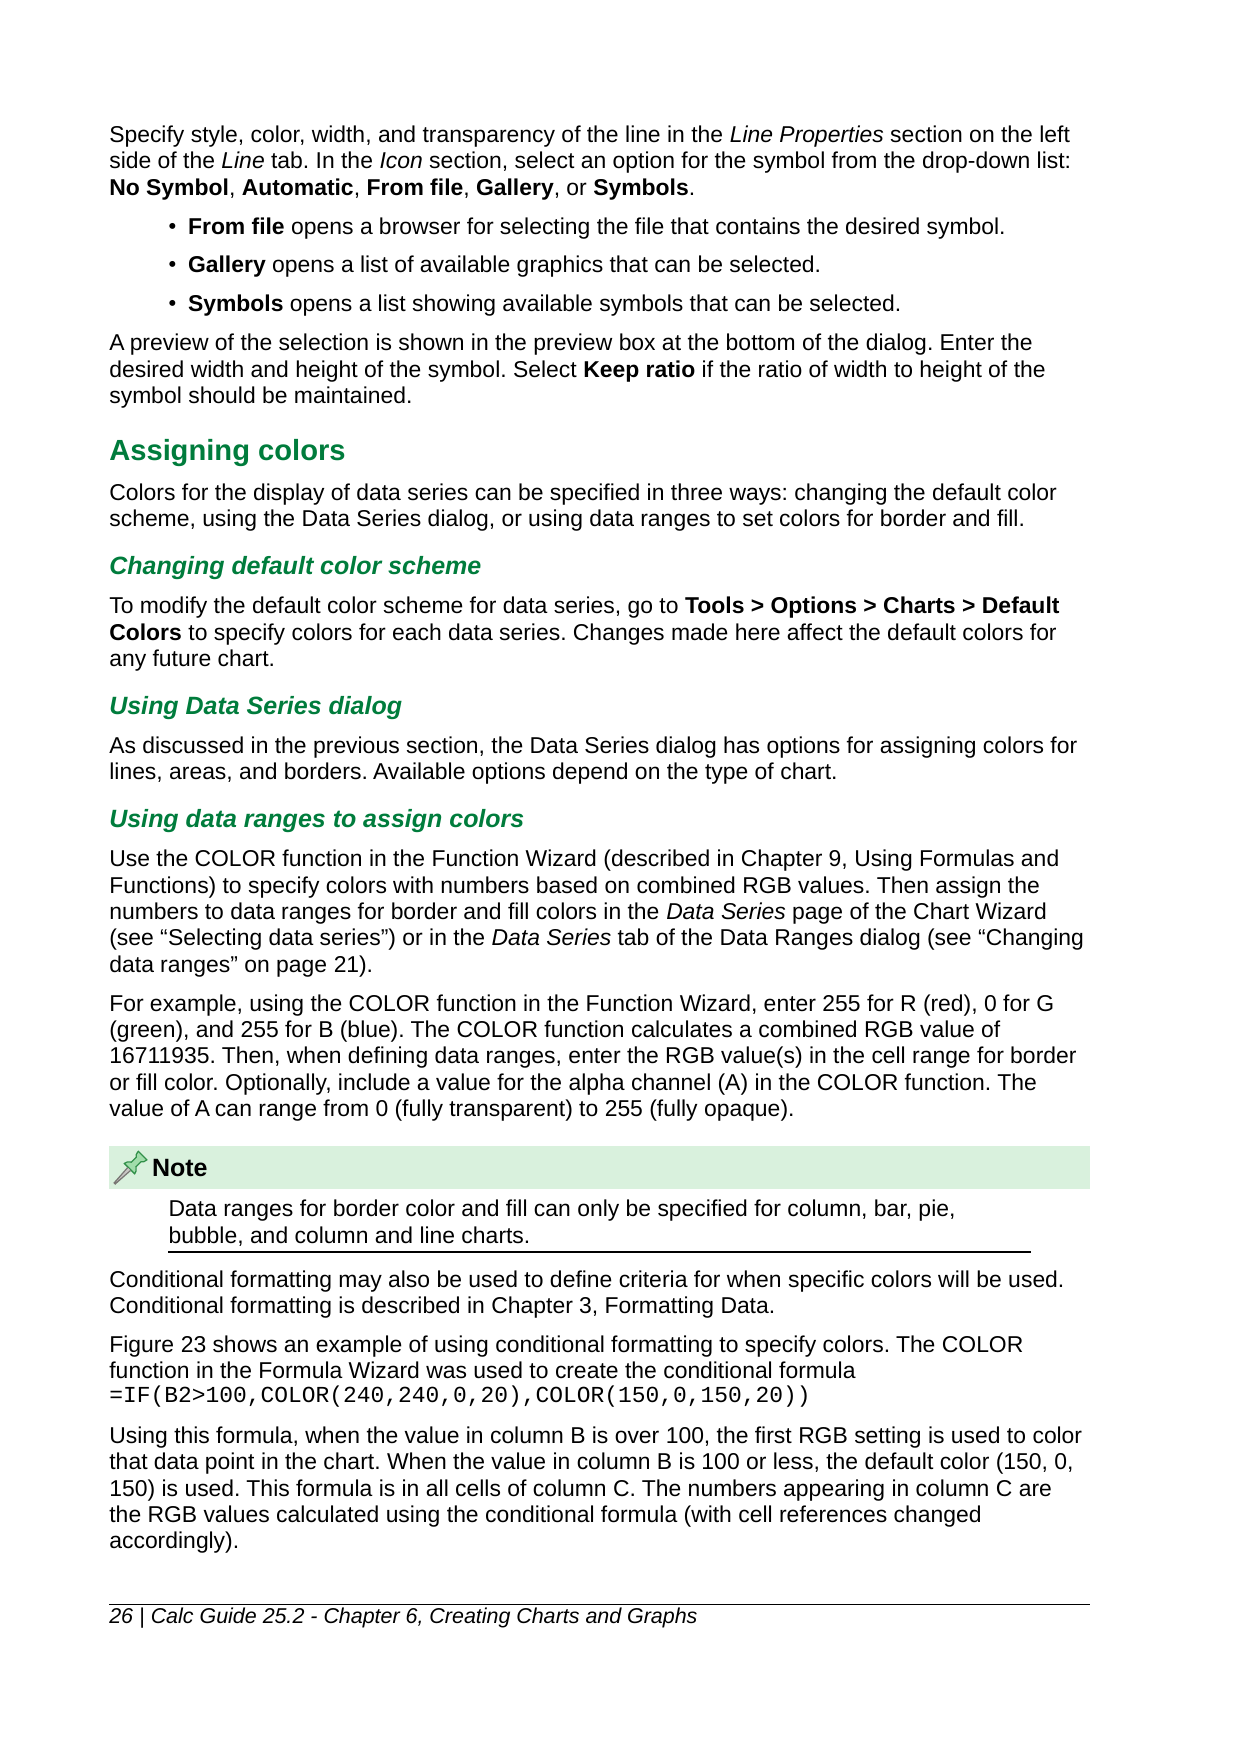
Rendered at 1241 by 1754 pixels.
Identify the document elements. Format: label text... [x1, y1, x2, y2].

text Figure 23 shows an example of using conditional formatting to specify colors. The COLOR function in the Formula Wizard was used to create the conditional formula =IF(B2>100,COLOR(240,240,0,20),COLOR(150,0,150,20)) [109, 1331, 1090, 1409]
text Using this formula, when the value in column B is over 100, the first RGB setting is used to color that data point in the chart. When the value in column B is 100 or less, the default color (150, 0, 150) is used. This formula is in all cells of column C. The numbers appearing in column C are the RGB values calculated using the conditional formula (with cell references changed accordingly). [109, 1422, 1090, 1554]
text For example, using the COLOR function in the Function Wizard, enter 255 for R (red), 0 for G (green), and 255 for B (blue). The COLOR function calculates a combined RGB value of 16711935. Then, when defining data ranges, enter the RGB value(s) in the cell range for border or fill color. Optionally, include a value for the alpha channel (A) in the COLOR function. The value of A can range from 0 (fully transparent) to 255 (fully opaque). [109, 989, 1090, 1121]
text Conditional formatting may also be used to define criteria for when specific colors will be used. Conditional formatting is described in Chapter 3, Formatting Data. [109, 1266, 1090, 1318]
subtitle Note [109, 1146, 1090, 1189]
text Use the COLOR function in the Function Wizard (described in Chapter 9, Using Formulas and Functions) to specify colors with numbers based on combined RGB values. Then assign the numbers to data ranges for border and fill colors in the Data Series page of the Chart Wizard (see “Selecting data series”) or in the Data Series tab of the Data Ranges dialog (see “Changing data ranges” on page 21). [109, 845, 1090, 977]
subtitle Using Data Series dialog [109, 691, 1090, 719]
text Colors for the display of data series can be specified in three ways: changing the default color scheme, using the Data Series dialog, or using data ranges to set colors for border and fill. [109, 479, 1090, 532]
text A preview of the selection is shown in the preview box at the bottom of the dialog. Enter the desired width and height of the symbol. Select Keep ratio if the ratio of width to height of the symbol should be maintained. [109, 329, 1090, 408]
subtitle Assigning colors [109, 433, 1090, 467]
list From file opens a browser for selecting the file that contains the desired symbol. [168, 213, 1090, 239]
text As discussed in the previous section, the Data Series dialog has options for assigning colors for lines, areas, and borders. Available options depend on the type of chart. [109, 732, 1090, 785]
subtitle Changing default color scheme [109, 551, 1090, 580]
text Data ranges for border color and fill can only be specified for column, bar, pie, bubble, and column and line charts. [168, 1195, 1031, 1251]
list Symbols opens a list showing available symbols that can be selected. [168, 290, 1090, 317]
subtitle Using data ranges to assign colors [109, 804, 1090, 833]
list Gallery opens a list of available graphics that can be selected. [168, 251, 1090, 278]
list Specify style, color, width, and transparency of the line in the Line Properties section on the left side of the Line tab. In the Icon section, select an option for the symbol from the drop-down list: No Symbol, Automatic, From file, Gallery, or Symbols. [109, 121, 1090, 200]
text To modify the default color scheme for data series, go to Tools > Options > Charts > Default Colors to specify colors for each data series. Changes made here affect the default colors for any future chart. [109, 592, 1090, 671]
